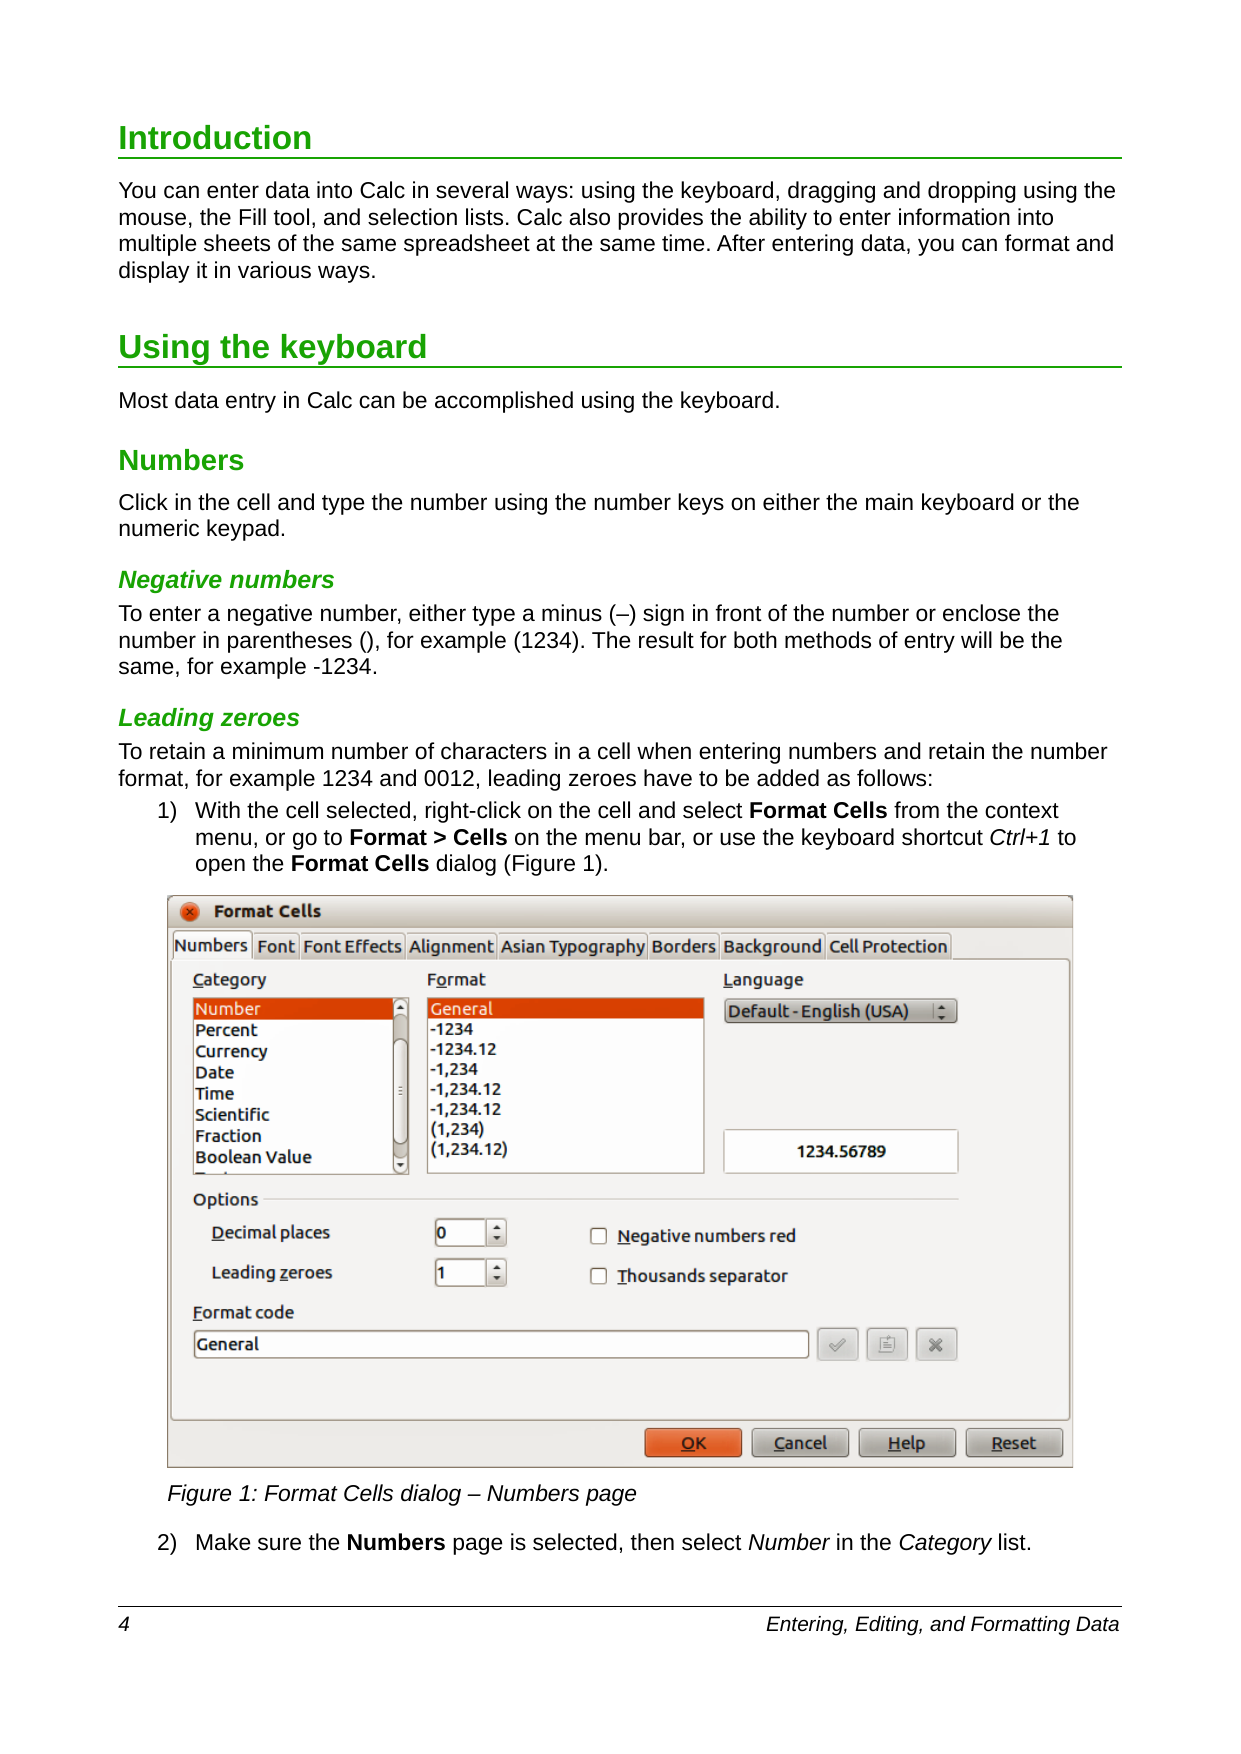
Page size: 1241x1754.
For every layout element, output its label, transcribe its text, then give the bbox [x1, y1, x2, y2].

list Make sure the Numbers page is selected, then select Number in the Category list. [177, 1528, 1122, 1555]
subtitle Leading zeroes [118, 703, 1122, 732]
list To retain a minimum number of characters in a cell when entering numbers and retain the number format, for example 1234 and 0012, leading zeroes have to be added as follows: [118, 738, 1122, 791]
subtitle Numbers [118, 443, 1122, 476]
text To enter a negative number, either type a minus (–) sign in front of the number or enclose the number in parentheses (), for example (1234). The result for both methods of entry will be the same, for example -1234. [118, 600, 1122, 679]
list With the cell selected, right-click on the cell and select Format Cells from the context menu, or go to Format > Cells on the menu bar, or use the keyboard shortcut Ctrl+1 to open the Format Cells dialog (Figure 1). [177, 797, 1122, 876]
text Most data entry in Calc can be accomplished using the keyboard. [118, 387, 1122, 413]
text Click in the cell and type the number using the number keys on either the main keyboard or the numeric keypad. [118, 488, 1122, 541]
subtitle Introduction [118, 118, 1122, 157]
picture [167, 895, 1074, 1468]
text Figure 1: Format Cells dialog – Numbers page [167, 1480, 1073, 1506]
subtitle Negative numbers [118, 565, 1122, 594]
text You can enter data into Calc in several ways: using the keyboard, dragging and dropping using the mouse, the Fill tool, and selection lists. Calc also provides the ability to enter information into multiple sheets of the same spreadsheet at the same time. After entering data, you can format and display it in various ways. [118, 177, 1122, 283]
subtitle Using the keyboard [118, 327, 1122, 366]
